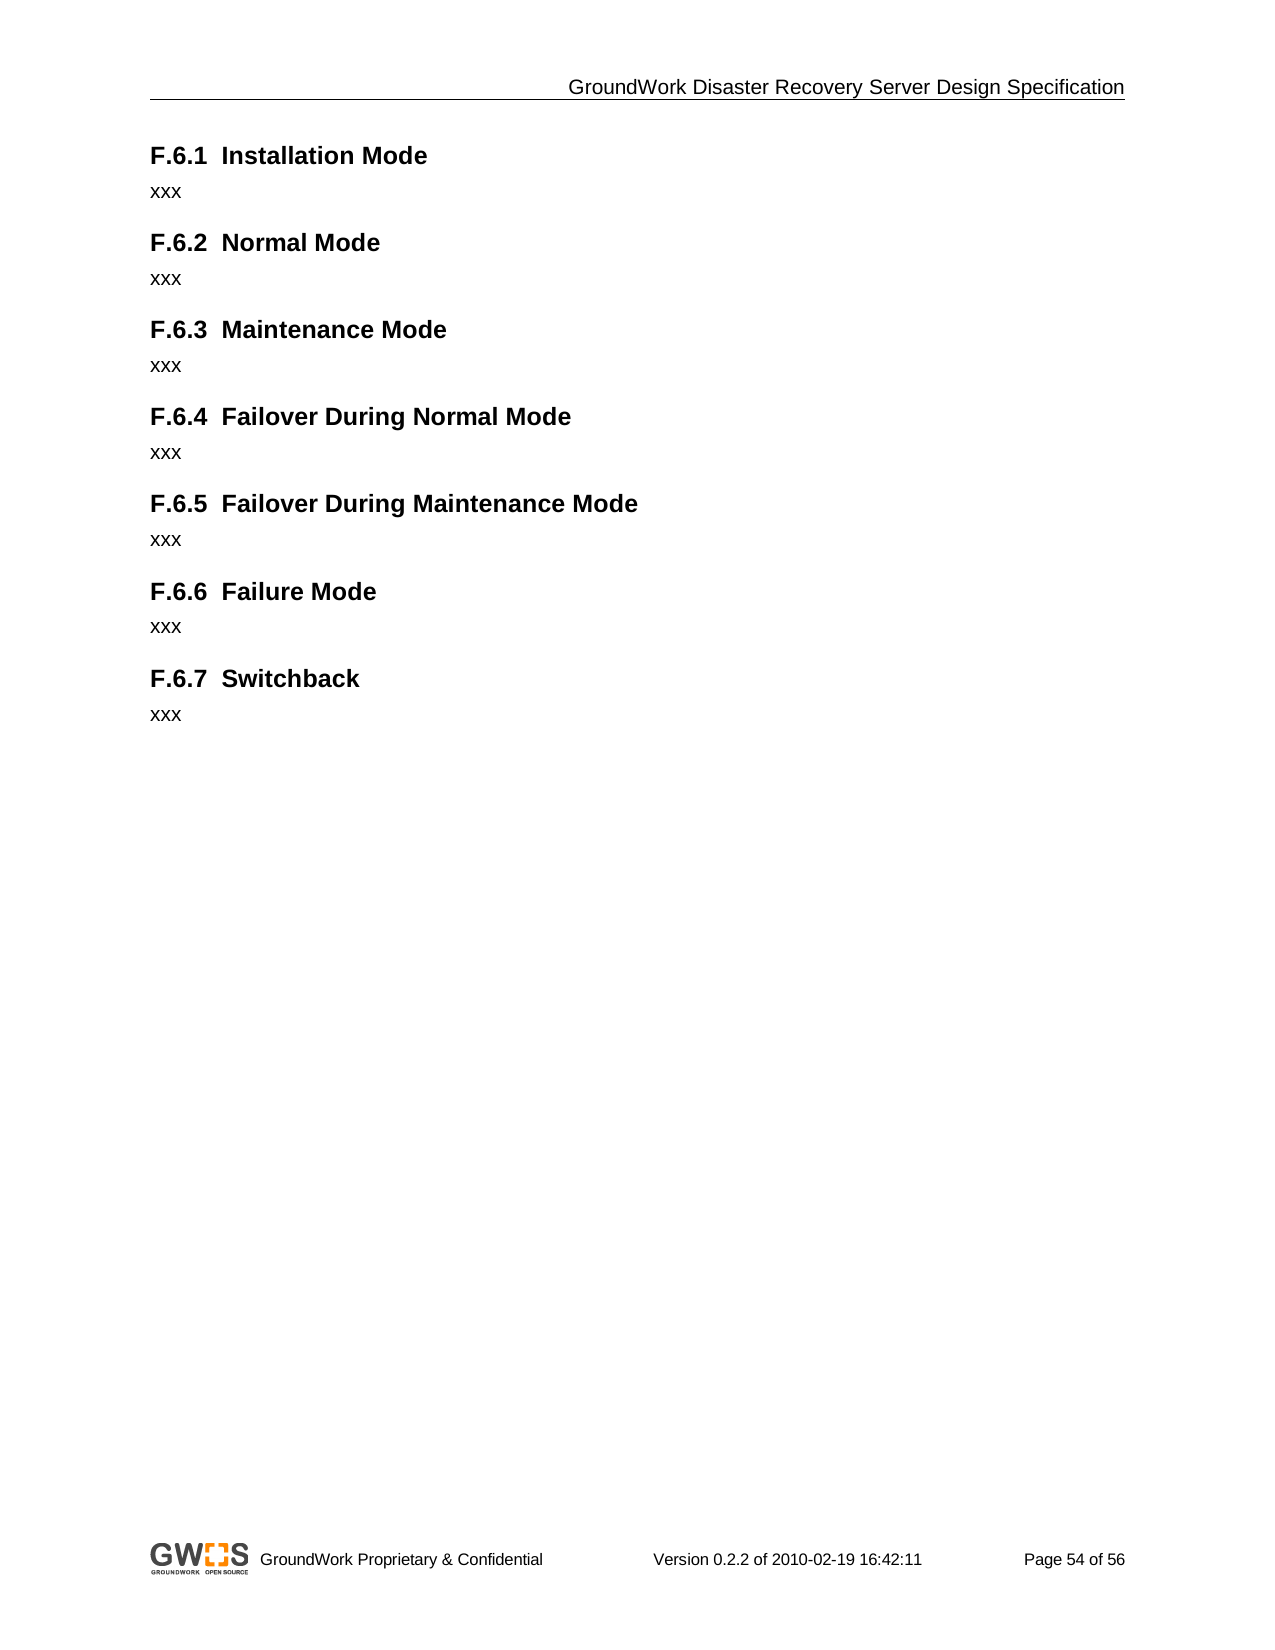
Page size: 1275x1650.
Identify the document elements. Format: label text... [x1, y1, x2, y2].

text xxx [150, 440, 1125, 464]
subtitle Maintenance Mode [150, 315, 1125, 344]
subtitle Normal Mode [150, 228, 1125, 257]
subtitle Installation Mode [150, 141, 1125, 170]
subtitle Switchback [150, 663, 1125, 693]
picture [150, 1543, 248, 1575]
text xxx [150, 614, 1125, 638]
text xxx [150, 527, 1125, 551]
text xxx [150, 702, 1125, 726]
text xxx [150, 353, 1125, 377]
subtitle Failover During Maintenance Mode [150, 489, 1125, 518]
text xxx [150, 266, 1125, 290]
text xxx [150, 179, 1125, 203]
subtitle Failover During Normal Mode [150, 402, 1125, 431]
subtitle Failure Mode [150, 576, 1125, 606]
